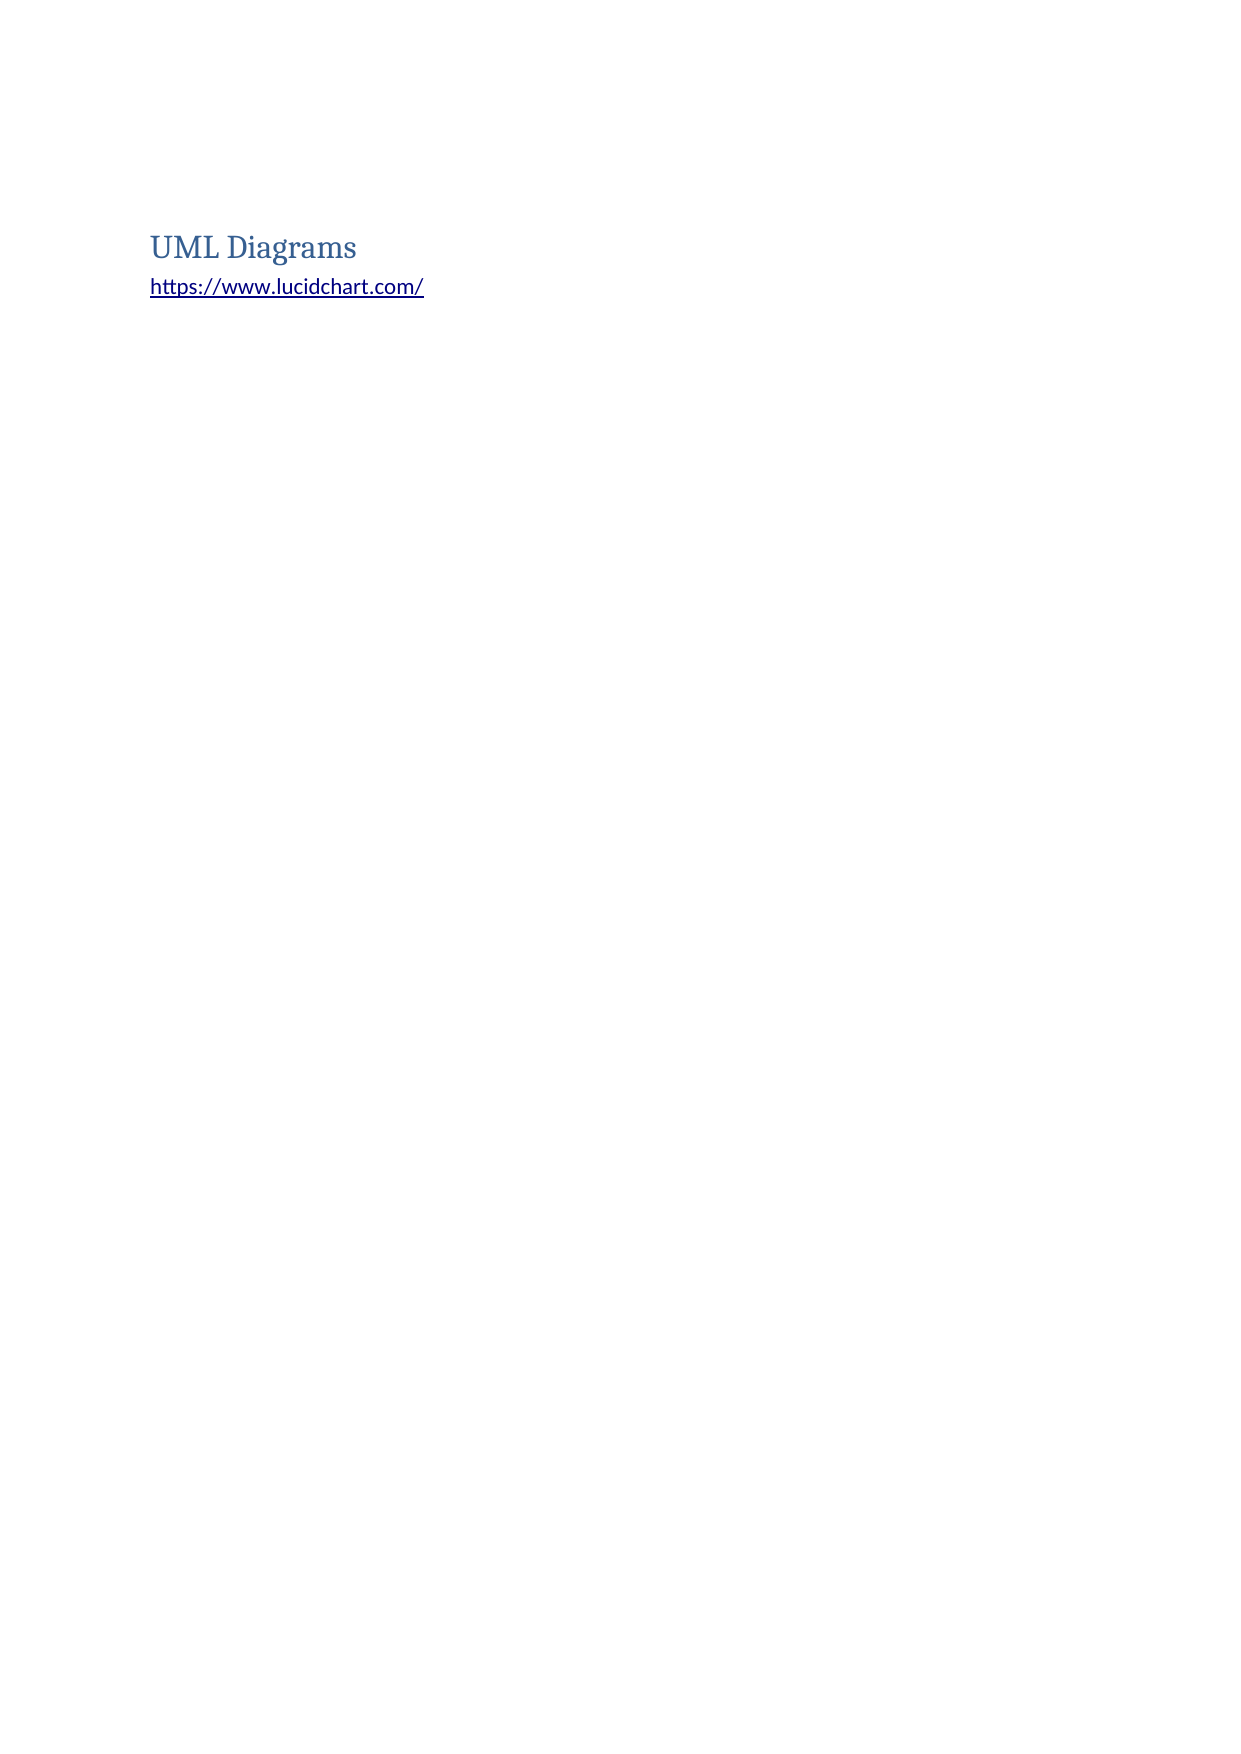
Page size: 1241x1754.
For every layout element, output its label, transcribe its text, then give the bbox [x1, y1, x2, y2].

text https://www.lucidchart.com/ [150, 272, 1090, 300]
subtitle UML Diagrams [150, 228, 1090, 266]
